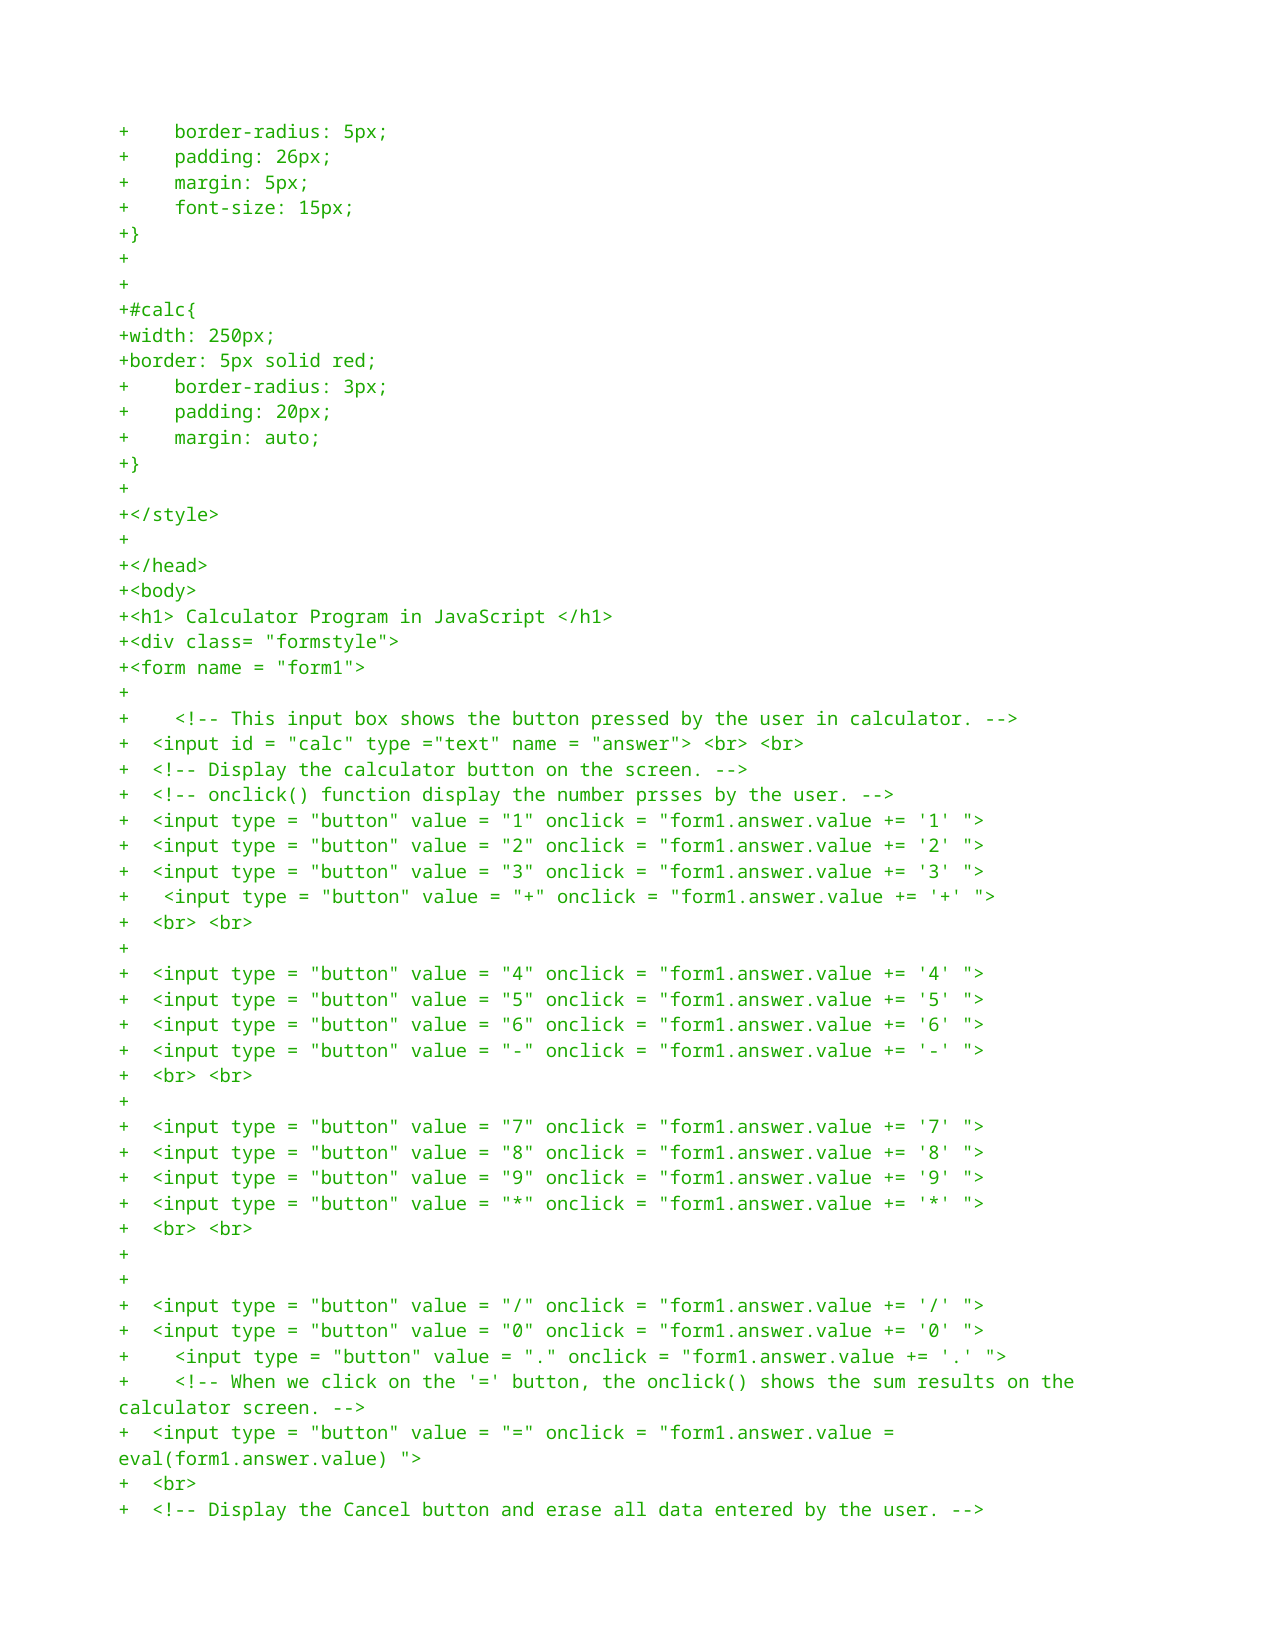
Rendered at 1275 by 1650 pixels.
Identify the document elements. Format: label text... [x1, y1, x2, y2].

text + <br> <br> [118, 1062, 1157, 1088]
text + <!-- Display the calculator button on the screen. --> [118, 756, 1157, 782]
text +width: 250px; [118, 322, 1157, 348]
text +#calc{ [118, 297, 1157, 322]
text + <input type = "button" value = "0" onclick = "form1.answer.value += '0' "> [118, 1318, 1157, 1343]
text + padding: 20px; [118, 399, 1157, 424]
text +} [118, 220, 1157, 246]
text + <input type = "button" value = "/" onclick = "form1.answer.value += '/' "> [118, 1292, 1157, 1318]
text + [118, 679, 1157, 705]
text + <input type = "button" value = "-" onclick = "form1.answer.value += '-' "> [118, 1037, 1157, 1062]
text +<form name = "form1"> [118, 654, 1157, 679]
text +<h1> Calculator Program in JavaScript </h1> [118, 603, 1157, 628]
text + [118, 246, 1157, 271]
text + border-radius: 5px; [118, 118, 1157, 144]
text + <input type = "button" value = "8" onclick = "form1.answer.value += '8' "> [118, 1139, 1157, 1164]
text + margin: auto; [118, 424, 1157, 450]
text + [118, 271, 1157, 297]
text + <input type = "button" value = "3" onclick = "form1.answer.value += '3' "> [118, 858, 1157, 884]
text + <input type = "button" value = "9" onclick = "form1.answer.value += '9' "> [118, 1164, 1157, 1190]
text +<body> [118, 577, 1157, 603]
text + <!-- onclick() function display the number prsses by the user. --> [118, 782, 1157, 807]
text + <input type = "button" value = "5" onclick = "form1.answer.value += '5' "> [118, 986, 1157, 1011]
text + <input type = "button" value = "1" onclick = "form1.answer.value += '1' "> [118, 807, 1157, 833]
text + <input type = "button" value = "2" onclick = "form1.answer.value += '2' "> [118, 833, 1157, 858]
text + font-size: 15px; [118, 195, 1157, 220]
text + padding: 26px; [118, 144, 1157, 169]
text + border-radius: 3px; [118, 373, 1157, 399]
text + [118, 1267, 1157, 1292]
text +</head> [118, 552, 1157, 577]
text + <br> <br> [118, 1216, 1157, 1241]
text + [118, 526, 1157, 552]
text + <input type = "button" value = "*" onclick = "form1.answer.value += '*' "> [118, 1190, 1157, 1216]
text + <!-- This input box shows the button pressed by the user in calculator. --> [118, 705, 1157, 731]
text + <br> [118, 1471, 1157, 1496]
text + [118, 1241, 1157, 1267]
text + <input type = "button" value = "4" onclick = "form1.answer.value += '4' "> [118, 960, 1157, 986]
text +</style> [118, 501, 1157, 526]
text + <!-- When we click on the '=' button, the onclick() shows the sum results on the calculator screen. --> [118, 1369, 1157, 1420]
text +<div class= "formstyle"> [118, 628, 1157, 654]
text + margin: 5px; [118, 169, 1157, 195]
text + <br> <br> [118, 909, 1157, 935]
text + <input type = "button" value = "6" onclick = "form1.answer.value += '6' "> [118, 1011, 1157, 1037]
text + <input id = "calc" type ="text" name = "answer"> <br> <br> [118, 731, 1157, 756]
text + [118, 935, 1157, 960]
text +border: 5px solid red; [118, 348, 1157, 373]
text + <input type = "button" value = "+" onclick = "form1.answer.value += '+' "> [118, 884, 1157, 909]
text + <!-- Display the Cancel button and erase all data entered by the user. --> [118, 1496, 1157, 1522]
text + [118, 1088, 1157, 1113]
text + <input type = "button" value = "7" onclick = "form1.answer.value += '7' "> [118, 1113, 1157, 1139]
text + [118, 475, 1157, 501]
text + <input type = "button" value = "=" onclick = "form1.answer.value = eval(form1.answer.value) "> [118, 1420, 1157, 1471]
text +} [118, 450, 1157, 475]
text + <input type = "button" value = "." onclick = "form1.answer.value += '.' "> [118, 1343, 1157, 1369]
